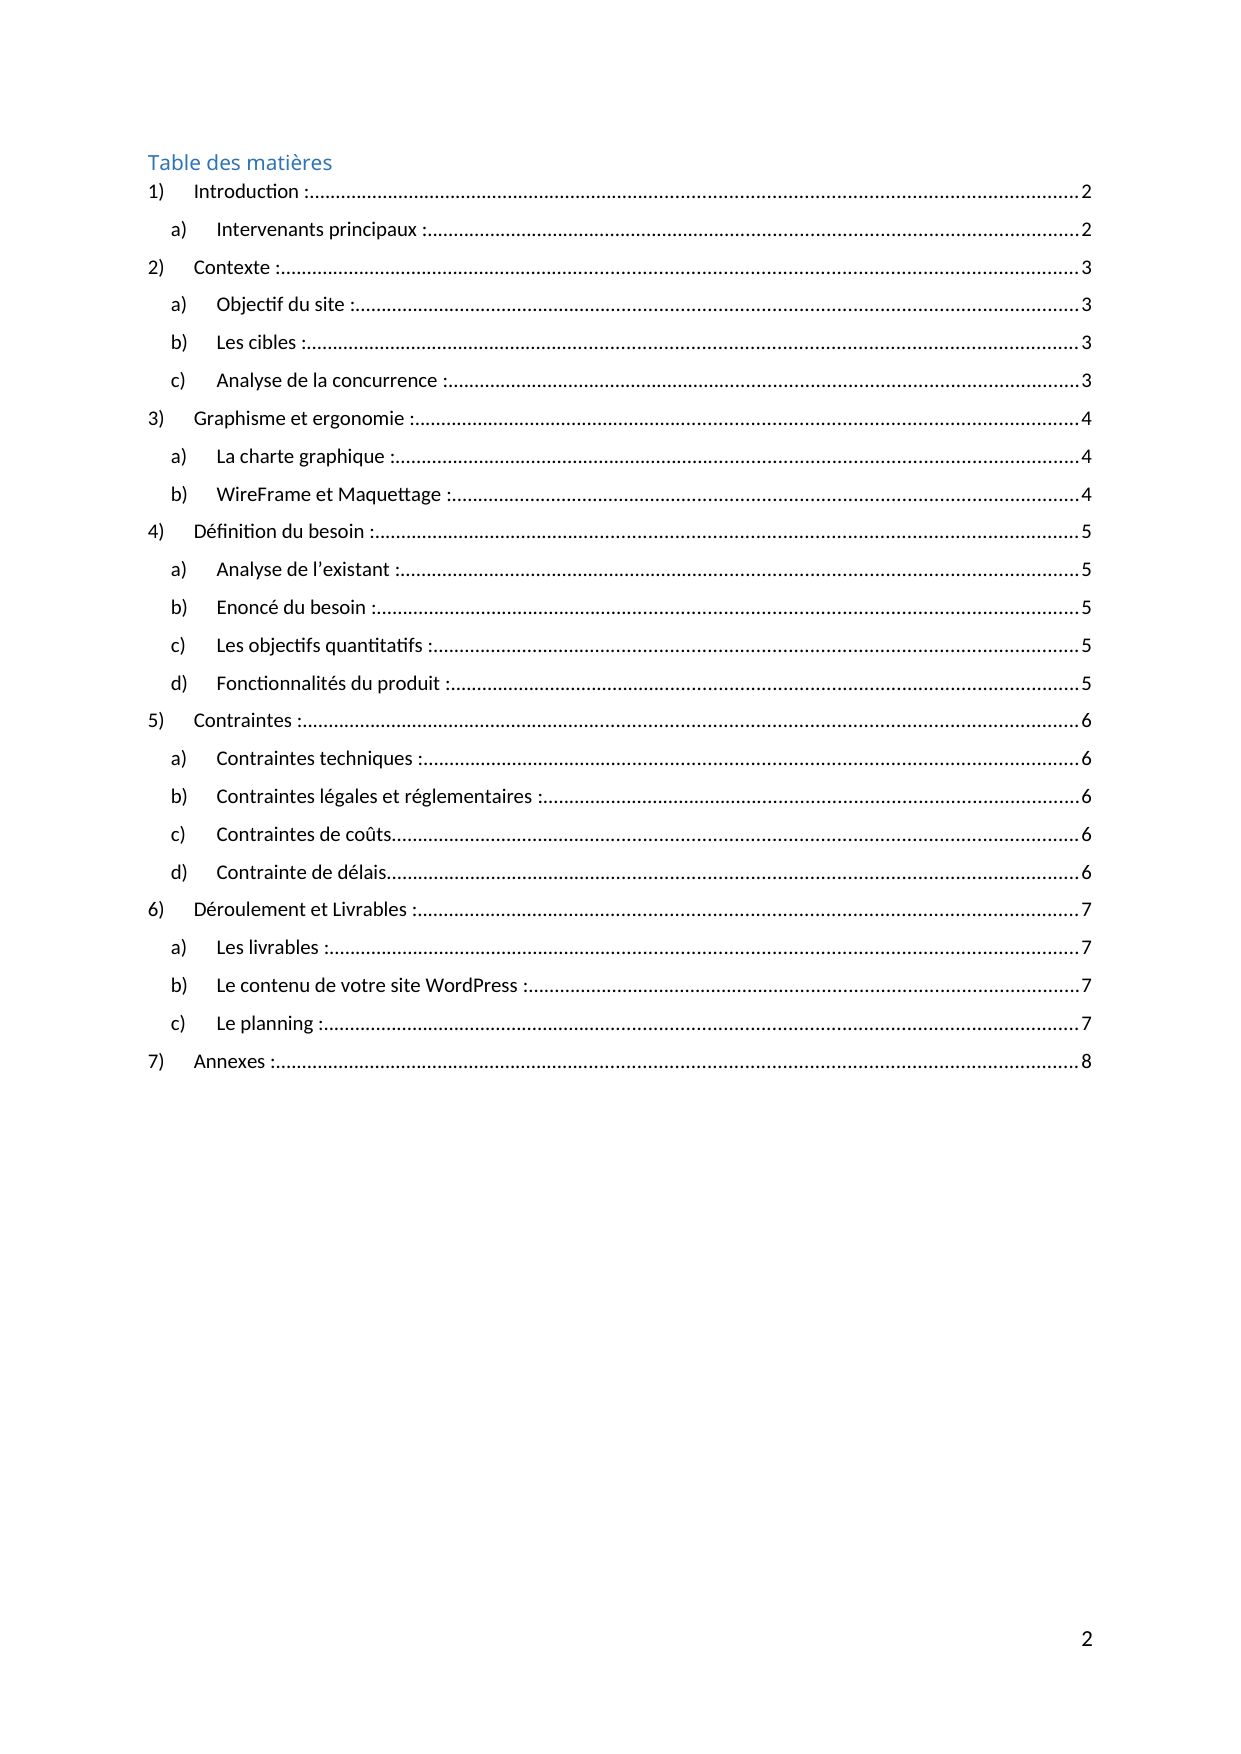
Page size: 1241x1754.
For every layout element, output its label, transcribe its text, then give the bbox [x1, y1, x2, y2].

text c) Les objectifs quantitatifs : 5 [171, 632, 1093, 657]
text 2) Contexte : 3 [148, 254, 1093, 279]
text b) Enoncé du besoin : 5 [171, 594, 1093, 619]
text 1) Introduction : 2 [148, 178, 1093, 204]
text c) Le planning : 7 [171, 1010, 1093, 1036]
text a) La charte graphique : 4 [171, 443, 1093, 468]
text b) Le contenu de votre site WordPress : 7 [171, 972, 1093, 998]
text d) Fonctionnalités du produit : 5 [171, 670, 1093, 695]
text a) Analyse de l’existant : 5 [171, 556, 1093, 582]
text 6) Déroulement et Livrables : 7 [148, 897, 1093, 922]
text b) Les cibles : 3 [171, 329, 1093, 355]
text c) Analyse de la concurrence : 3 [171, 367, 1093, 393]
text c) Contraintes de coûts 6 [171, 821, 1093, 846]
text a) Contraintes techniques : 6 [171, 745, 1093, 771]
text a) Objectif du site : 3 [171, 292, 1093, 317]
text 7) Annexes : 8 [148, 1048, 1093, 1073]
text 4) Définition du besoin : 5 [148, 518, 1093, 544]
text d) Contrainte de délais 6 [171, 859, 1093, 884]
text b) WireFrame et Maquettage : 4 [171, 481, 1093, 506]
text a) Les livrables : 7 [171, 934, 1093, 960]
text a) Intervenants principaux : 2 [171, 216, 1093, 241]
text 3) Graphisme et ergonomie : 4 [148, 405, 1093, 431]
subtitle Table des matières [148, 148, 1093, 176]
text 5) Contraintes : 6 [148, 708, 1093, 733]
text b) Contraintes légales et réglementaires : 6 [171, 783, 1093, 809]
